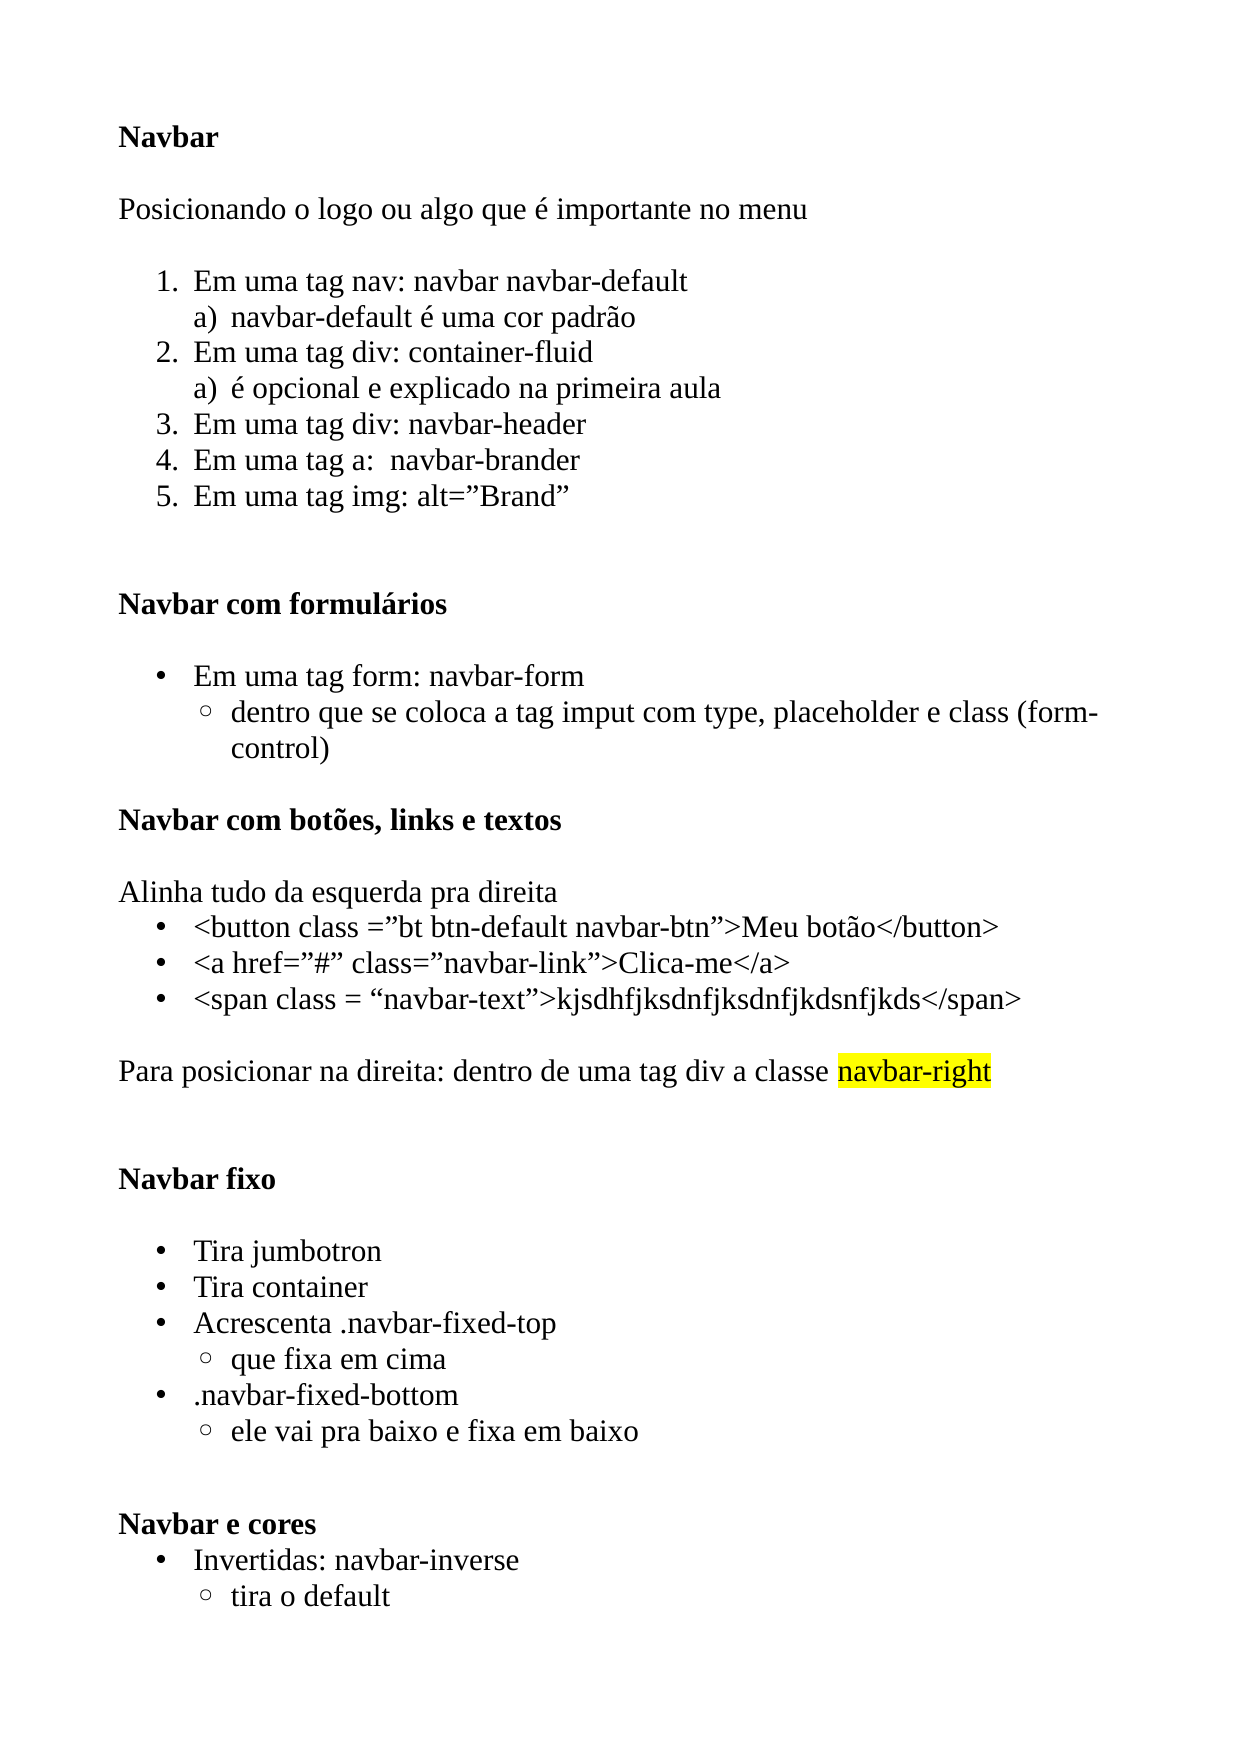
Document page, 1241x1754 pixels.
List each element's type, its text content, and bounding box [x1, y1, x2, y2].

list que fixa em cima [193, 1340, 1122, 1376]
text Navbar [118, 118, 1122, 154]
list Em uma tag img: alt=”Brand” [156, 477, 1122, 513]
text Posicionando o logo ou algo que é importante no menu [118, 190, 1122, 226]
list Em uma tag nav: navbar navbar-default [156, 262, 1122, 298]
list <span class = “navbar-text”>kjsdhfjksdnfjksdnfjkdsnfjkds</span> [156, 981, 1122, 1017]
list Tira container [156, 1268, 1122, 1304]
list dentro que se coloca a tag imput com type, placeholder e class (form-control) [193, 693, 1122, 765]
text Navbar com botões, links e textos [118, 801, 1122, 837]
list <a href=”#” class=”navbar-link”>Clica-me</a> [156, 945, 1122, 981]
list tira o default [193, 1577, 1122, 1613]
text Navbar com formulários [118, 585, 1122, 621]
text Alinha tudo da esquerda pra direita [118, 873, 1122, 909]
list .navbar-fixed-bottom [156, 1376, 1122, 1412]
list é opcional e explicado na primeira aula [193, 370, 1122, 406]
list navbar-default é uma cor padrão [193, 298, 1122, 334]
list Acrescenta .navbar-fixed-top [156, 1304, 1122, 1340]
list ele vai pra baixo e fixa em baixo [193, 1412, 1122, 1448]
text Para posicionar na direita: dentro de uma tag div a classe navbar-right [118, 1052, 1122, 1088]
list Em uma tag a: navbar-brander [156, 442, 1122, 477]
list Invertidas: navbar-inverse [156, 1541, 1122, 1577]
text Navbar e cores [118, 1505, 1122, 1541]
list Em uma tag div: navbar-header [156, 406, 1122, 442]
text Navbar fixo [118, 1160, 1122, 1196]
list Tira jumbotron [156, 1232, 1122, 1268]
list <button class =”bt btn-default navbar-btn”>Meu botão</button> [156, 909, 1122, 945]
list Em uma tag div: container-fluid [156, 334, 1122, 370]
list Em uma tag form: navbar-form [156, 657, 1122, 693]
